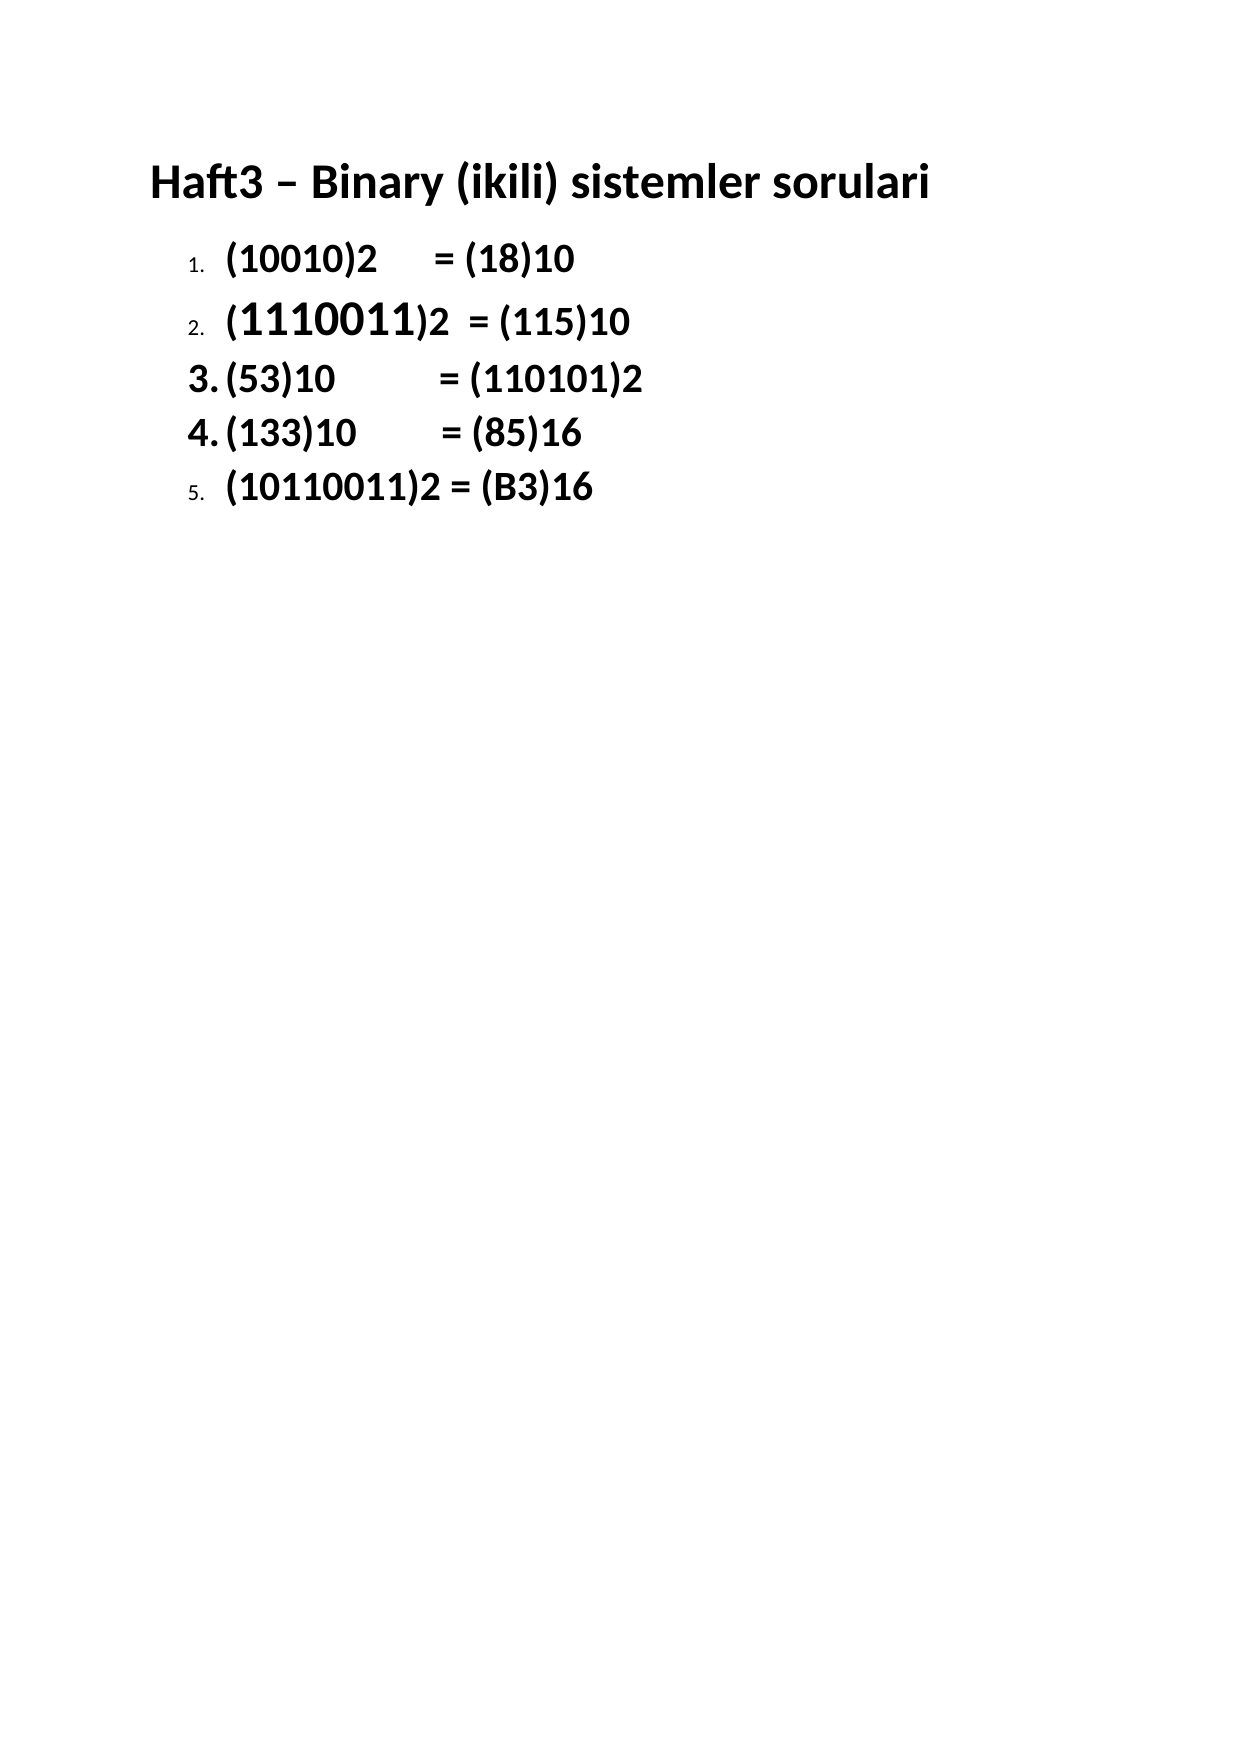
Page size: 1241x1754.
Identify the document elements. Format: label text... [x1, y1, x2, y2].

list (133)10 = (85)16 [187, 406, 1090, 457]
list (1110011)2 = (115)10 [187, 286, 1090, 347]
text Haft3 – Binary (ikili) sistemler sorulari [150, 150, 1090, 211]
list (53)10 = (110101)2 [187, 352, 1090, 402]
list (10010)2 = (18)10 [187, 232, 1090, 283]
list (10110011)2 = (B3)16 [187, 460, 1090, 511]
